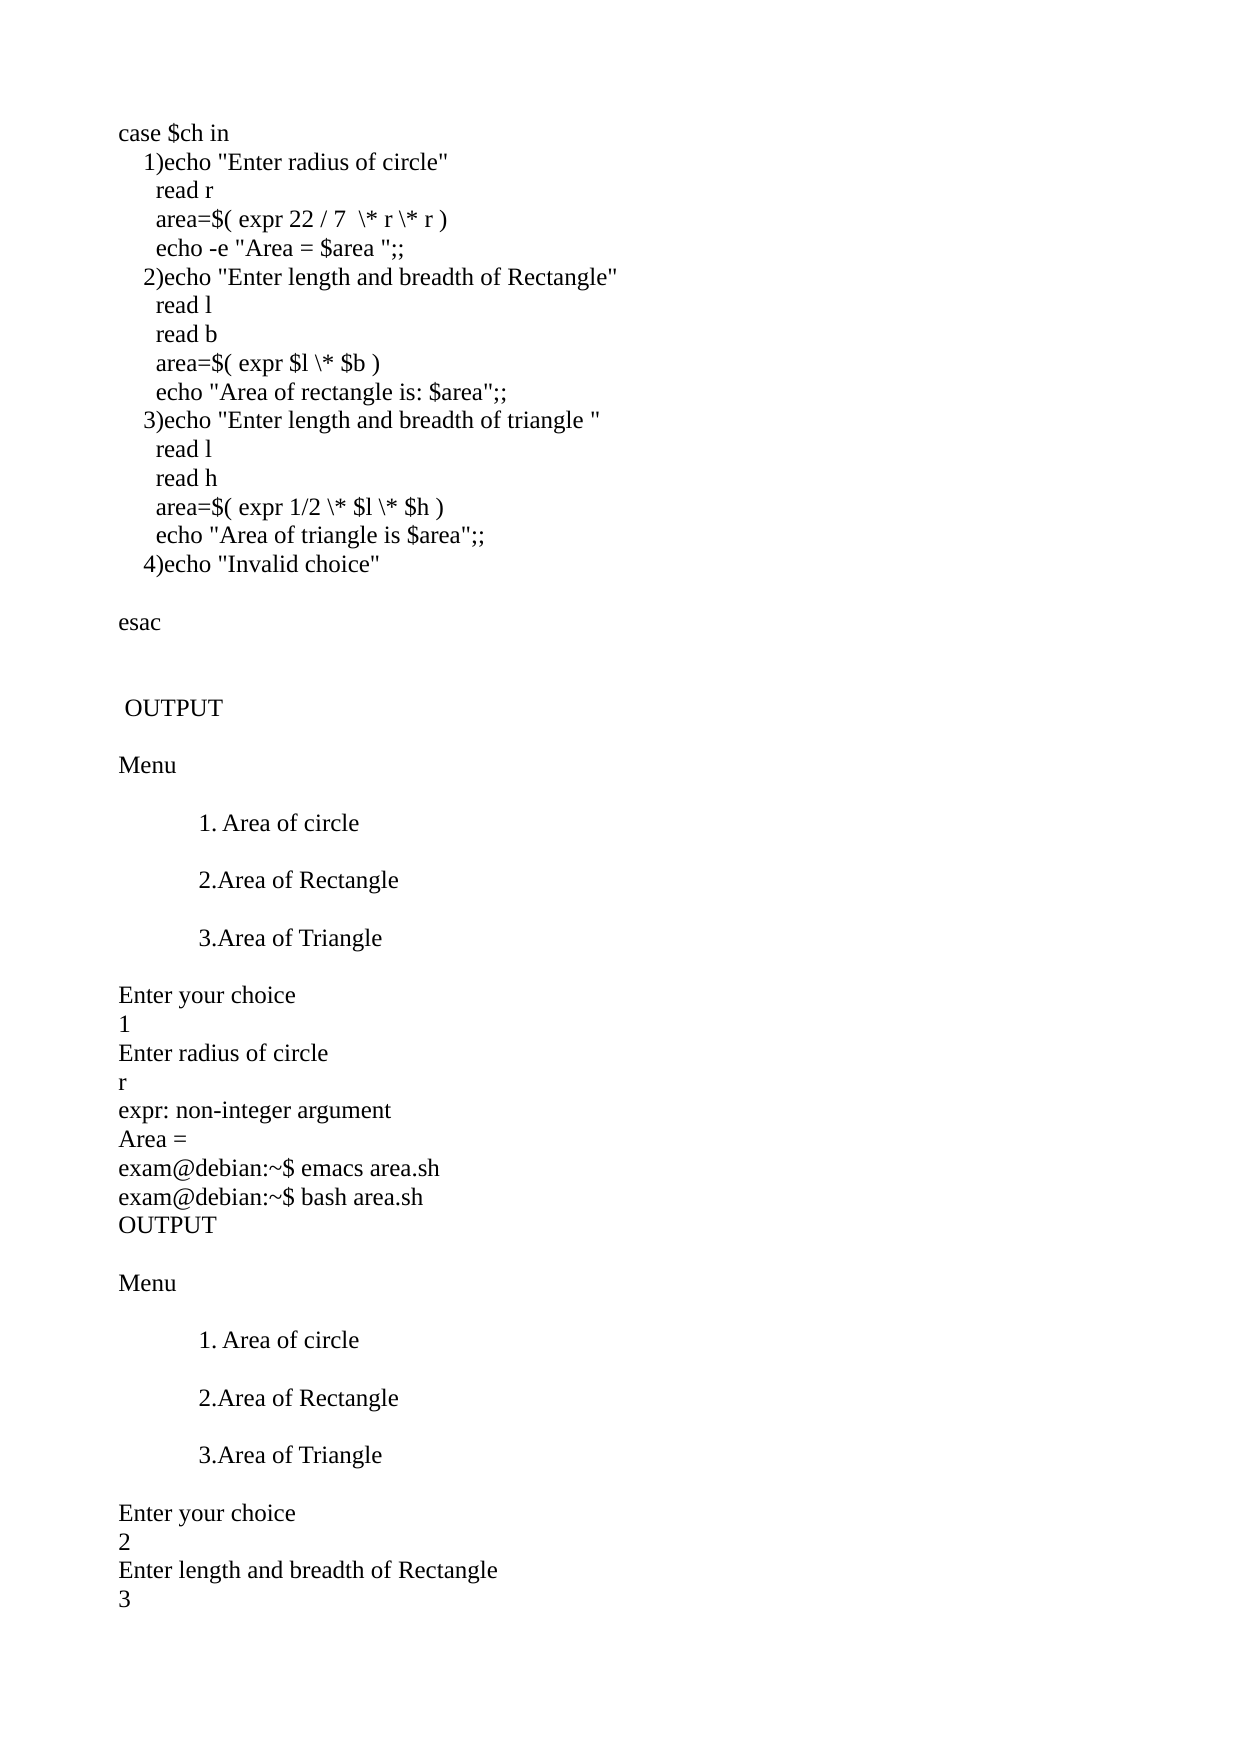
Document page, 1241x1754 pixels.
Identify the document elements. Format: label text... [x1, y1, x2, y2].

text 3.Area of Triangle [118, 923, 1122, 952]
text Enter your choice [118, 981, 1122, 1009]
text area=$( expr 1/2 \* $l \* $h ) [118, 492, 1122, 521]
text OUTPUT [118, 693, 1122, 722]
text Enter length and breadth of Rectangle [118, 1556, 1122, 1584]
text read h [118, 463, 1122, 492]
text expr: non-integer argument [118, 1096, 1122, 1124]
text 2.Area of Rectangle [118, 1383, 1122, 1412]
text read r [118, 176, 1122, 204]
text 3.Area of Triangle [118, 1441, 1122, 1469]
text area=$( expr $l \* $b ) [118, 348, 1122, 377]
text 2.Area of Rectangle [118, 866, 1122, 894]
text 2)echo "Enter length and breadth of Rectangle" [118, 262, 1122, 291]
text area=$( expr 22 / 7 \* r \* r ) [118, 204, 1122, 233]
text 3)echo "Enter length and breadth of triangle " [118, 406, 1122, 434]
text echo -e "Area = $area ";; [118, 233, 1122, 262]
text 1. Area of circle [118, 1326, 1122, 1354]
text Menu [118, 1268, 1122, 1297]
text echo "Area of triangle is $area";; [118, 521, 1122, 549]
text 1 [118, 1009, 1122, 1038]
text 1)echo "Enter radius of circle" [118, 147, 1122, 176]
text case $ch in [118, 118, 1122, 147]
text esac [118, 607, 1122, 636]
text 4)echo "Invalid choice" [118, 549, 1122, 578]
text r [118, 1067, 1122, 1096]
text Area = [118, 1124, 1122, 1153]
text 1. Area of circle [118, 808, 1122, 837]
text exam@debian:~$ bash area.sh [118, 1182, 1122, 1211]
text echo "Area of rectangle is: $area";; [118, 377, 1122, 406]
text read l [118, 434, 1122, 463]
text 2 [118, 1527, 1122, 1556]
text 3 [118, 1584, 1122, 1613]
text Menu [118, 751, 1122, 779]
text Enter your choice [118, 1498, 1122, 1527]
text exam@debian:~$ emacs area.sh [118, 1153, 1122, 1182]
text OUTPUT [118, 1211, 1122, 1239]
text Enter radius of circle [118, 1038, 1122, 1067]
text read b [118, 319, 1122, 348]
text read l [118, 291, 1122, 319]
